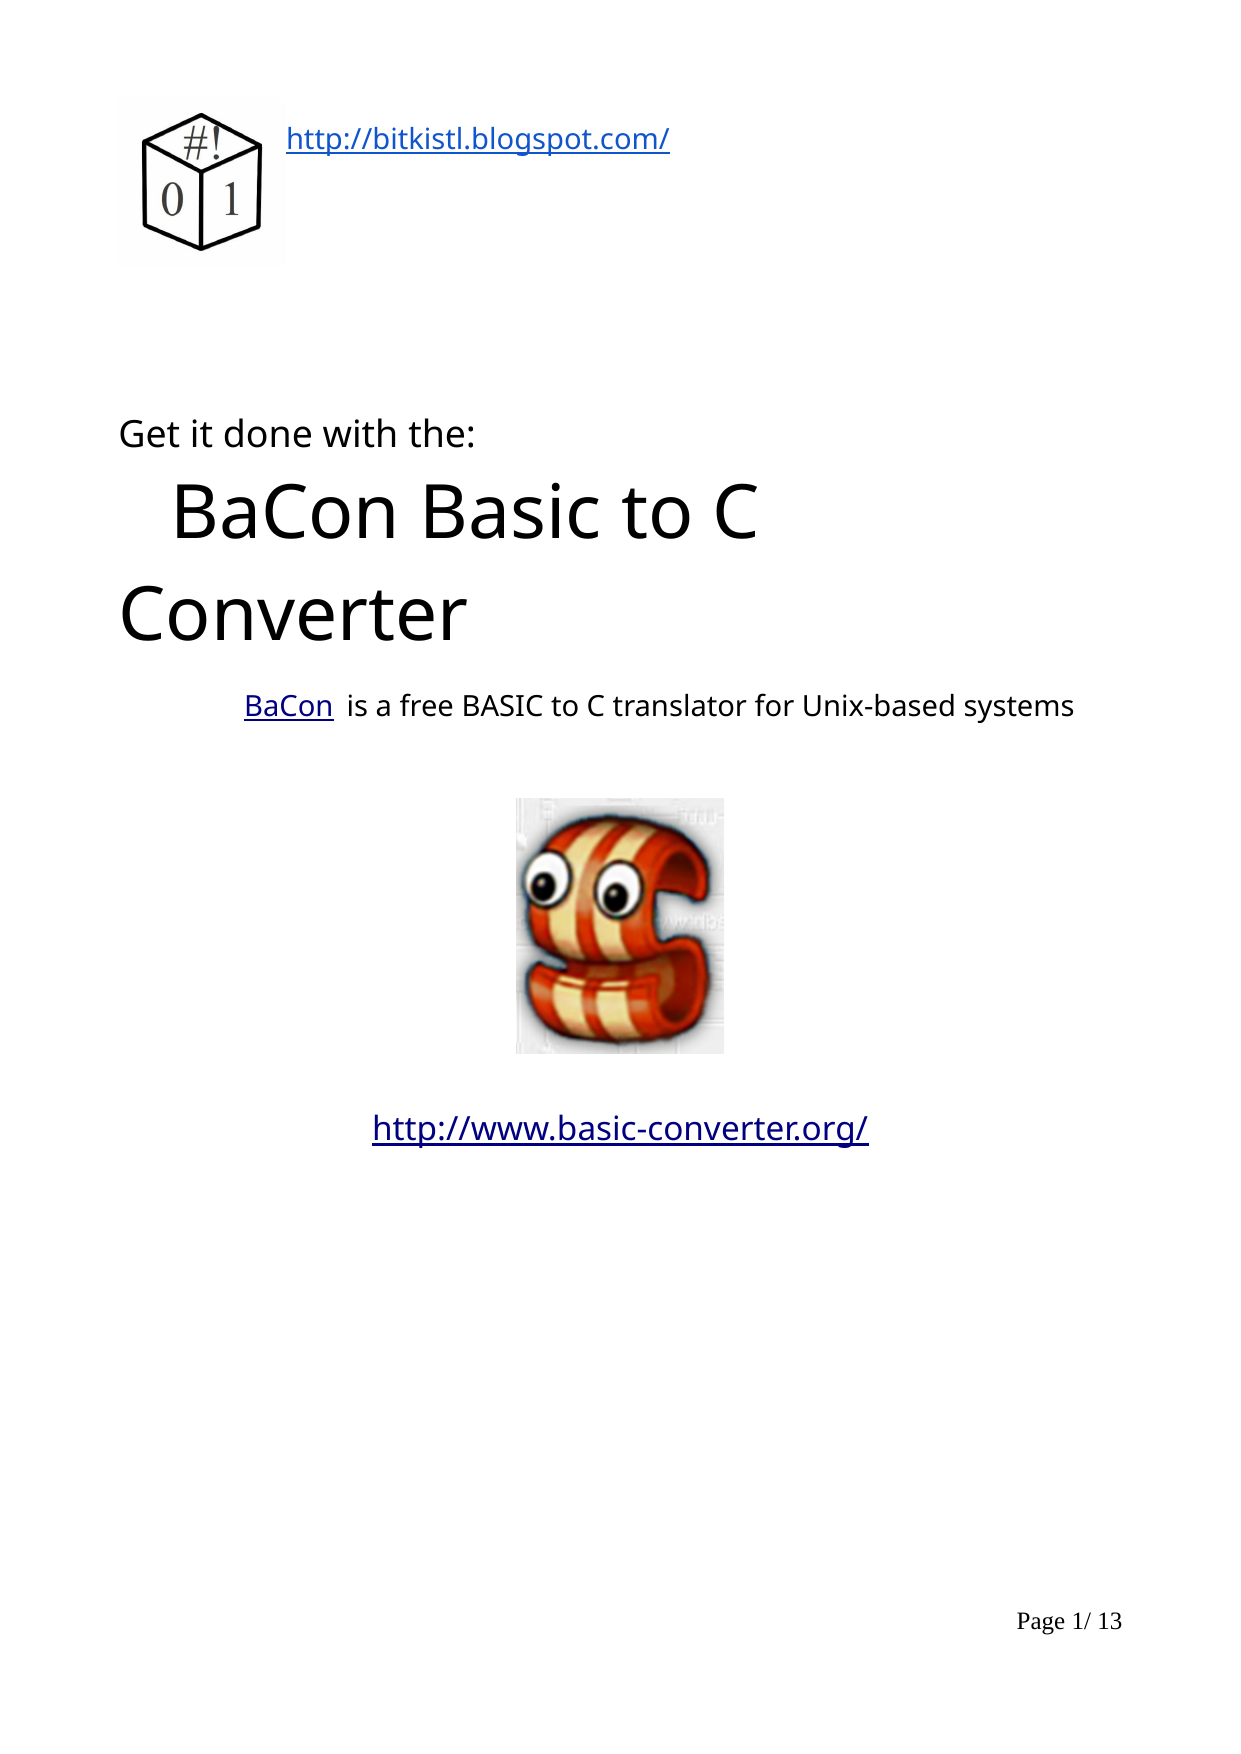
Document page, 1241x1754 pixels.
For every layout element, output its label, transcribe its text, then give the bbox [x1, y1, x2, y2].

text BaCon is a free BASIC to C translator for Unix-based systems [118, 663, 1122, 731]
picture [516, 798, 725, 1054]
text Get it done with the: BaCon Basic to C Converter [118, 407, 1122, 663]
text http://bitkistl.blogspot.com/ [286, 118, 1122, 158]
picture [116, 97, 286, 266]
text http://www.basic-converter.org/ [118, 1105, 1122, 1318]
